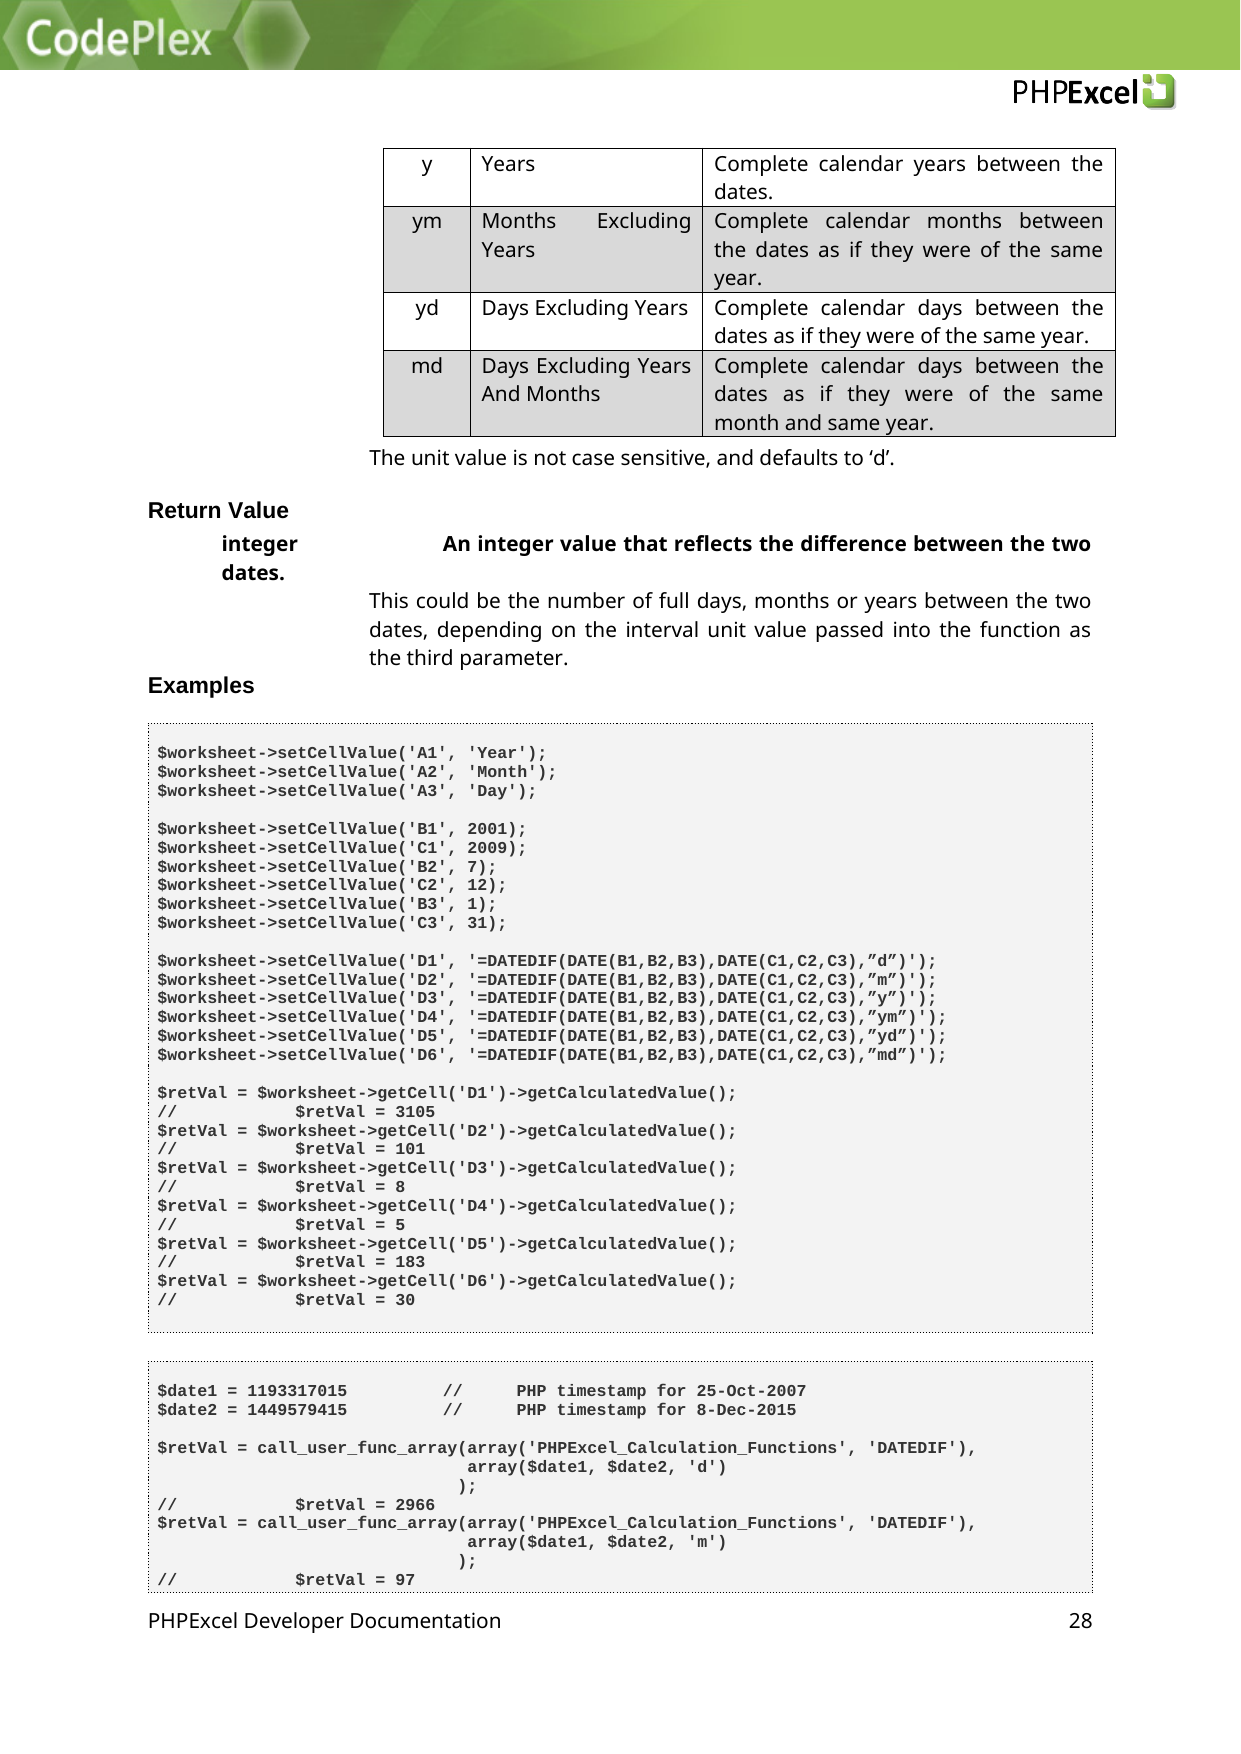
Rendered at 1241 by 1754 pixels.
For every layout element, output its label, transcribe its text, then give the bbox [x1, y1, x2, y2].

text $worksheet->setCellValue('D2', '=DATEDIF(DATE(B1,B2,B3),DATE(C1,C2,C3),”m”)'); [148, 968, 1093, 987]
table_cell Complete calendar years between the dates. [703, 149, 1115, 206]
text integer An integer value that reflects the difference between the two dates. [221, 529, 1093, 586]
text ); [148, 1549, 1093, 1568]
text $worksheet->setCellValue('C3', 31); [148, 912, 1093, 930]
table_cell Complete calendar months between the dates as if they were of the same year. [703, 207, 1115, 292]
text $retVal = call_user_func_array(array('PHPExcel_Calculation_Functions', 'DATEDIF'), [148, 1512, 1093, 1531]
text // $retVal = 97 [148, 1568, 1093, 1593]
text // $retVal = 8 [148, 1176, 1093, 1194]
text array($date1, $date2, 'd') [148, 1455, 1093, 1474]
subtitle Examples [148, 672, 1093, 698]
text $worksheet->setCellValue('D1', '=DATEDIF(DATE(B1,B2,B3),DATE(C1,C2,C3),”d”)'); [148, 949, 1093, 968]
text $worksheet->setCellValue('A1', 'Year'); [148, 742, 1093, 761]
text $retVal = call_user_func_array(array('PHPExcel_Calculation_Functions', 'DATEDIF'), [148, 1436, 1093, 1455]
text $retVal = $worksheet->getCell('D1')->getCalculatedValue(); [148, 1081, 1093, 1100]
text // $retVal = 183 [148, 1251, 1093, 1270]
text $worksheet->setCellValue('D6', '=DATEDIF(DATE(B1,B2,B3),DATE(C1,C2,C3),”md”)'); [148, 1043, 1093, 1062]
text This could be the number of full days, months or years between the two dates, depending on the interval unit value passed into the function as the third parameter. [369, 586, 1093, 672]
text // $retVal = 2966 [148, 1493, 1093, 1512]
text // $retVal = 5 [148, 1213, 1093, 1232]
table_cell Complete calendar days between the dates as if they were of the same year. [703, 293, 1115, 350]
table_cell y [384, 149, 470, 206]
text $worksheet->setCellValue('C2', 12); [148, 874, 1093, 893]
text $retVal = $worksheet->getCell('D4')->getCalculatedValue(); [148, 1194, 1093, 1213]
table_cell md [384, 351, 470, 436]
text $worksheet->setCellValue('A3', 'Day'); [148, 779, 1093, 798]
text // $retVal = 30 [148, 1289, 1093, 1307]
text $retVal = $worksheet->getCell('D2')->getCalculatedValue(); [148, 1119, 1093, 1138]
text $worksheet->setCellValue('D4', '=DATEDIF(DATE(B1,B2,B3),DATE(C1,C2,C3),”ym”)'); [148, 1006, 1093, 1025]
text The unit value is not case sensitive, and defaults to ‘d’. [369, 443, 1093, 472]
text $worksheet->setCellValue('A2', 'Month'); [148, 761, 1093, 779]
text $retVal = $worksheet->getCell('D6')->getCalculatedValue(); [148, 1270, 1093, 1289]
text array($date1, $date2, 'm') [148, 1531, 1093, 1549]
table_cell Days Excluding Years [471, 293, 702, 350]
text $date2 = 1449579415 // PHP timestamp for 8-Dec-2015 [148, 1399, 1093, 1418]
text $date1 = 1193317015 // PHP timestamp for 25-Oct-2007 [148, 1380, 1093, 1399]
text $retVal = $worksheet->getCell('D3')->getCalculatedValue(); [148, 1157, 1093, 1176]
table_cell Years [471, 149, 702, 206]
text $worksheet->setCellValue('B3', 1); [148, 893, 1093, 912]
text $worksheet->setCellValue('B1', 2001); [148, 817, 1093, 836]
text $worksheet->setCellValue('C1', 2009); [148, 836, 1093, 855]
text $worksheet->setCellValue('D3', '=DATEDIF(DATE(B1,B2,B3),DATE(C1,C2,C3),”y”)'); [148, 987, 1093, 1006]
table_cell yd [384, 293, 470, 350]
table_cell Complete calendar days between the dates as if they were of the same month and same year. [703, 351, 1115, 436]
text // $retVal = 3105 [148, 1100, 1093, 1119]
text // $retVal = 101 [148, 1138, 1093, 1157]
text $worksheet->setCellValue('D5', '=DATEDIF(DATE(B1,B2,B3),DATE(C1,C2,C3),”yd”)'); [148, 1025, 1093, 1043]
subtitle Return Value [148, 497, 1093, 523]
table_cell Days Excluding Years And Months [471, 351, 702, 436]
text $retVal = $worksheet->getCell('D5')->getCalculatedValue(); [148, 1232, 1093, 1251]
table_cell ym [384, 207, 470, 292]
table_cell Months Excluding Years [471, 207, 702, 292]
text ); [148, 1474, 1093, 1493]
text $worksheet->setCellValue('B2', 7); [148, 855, 1093, 874]
